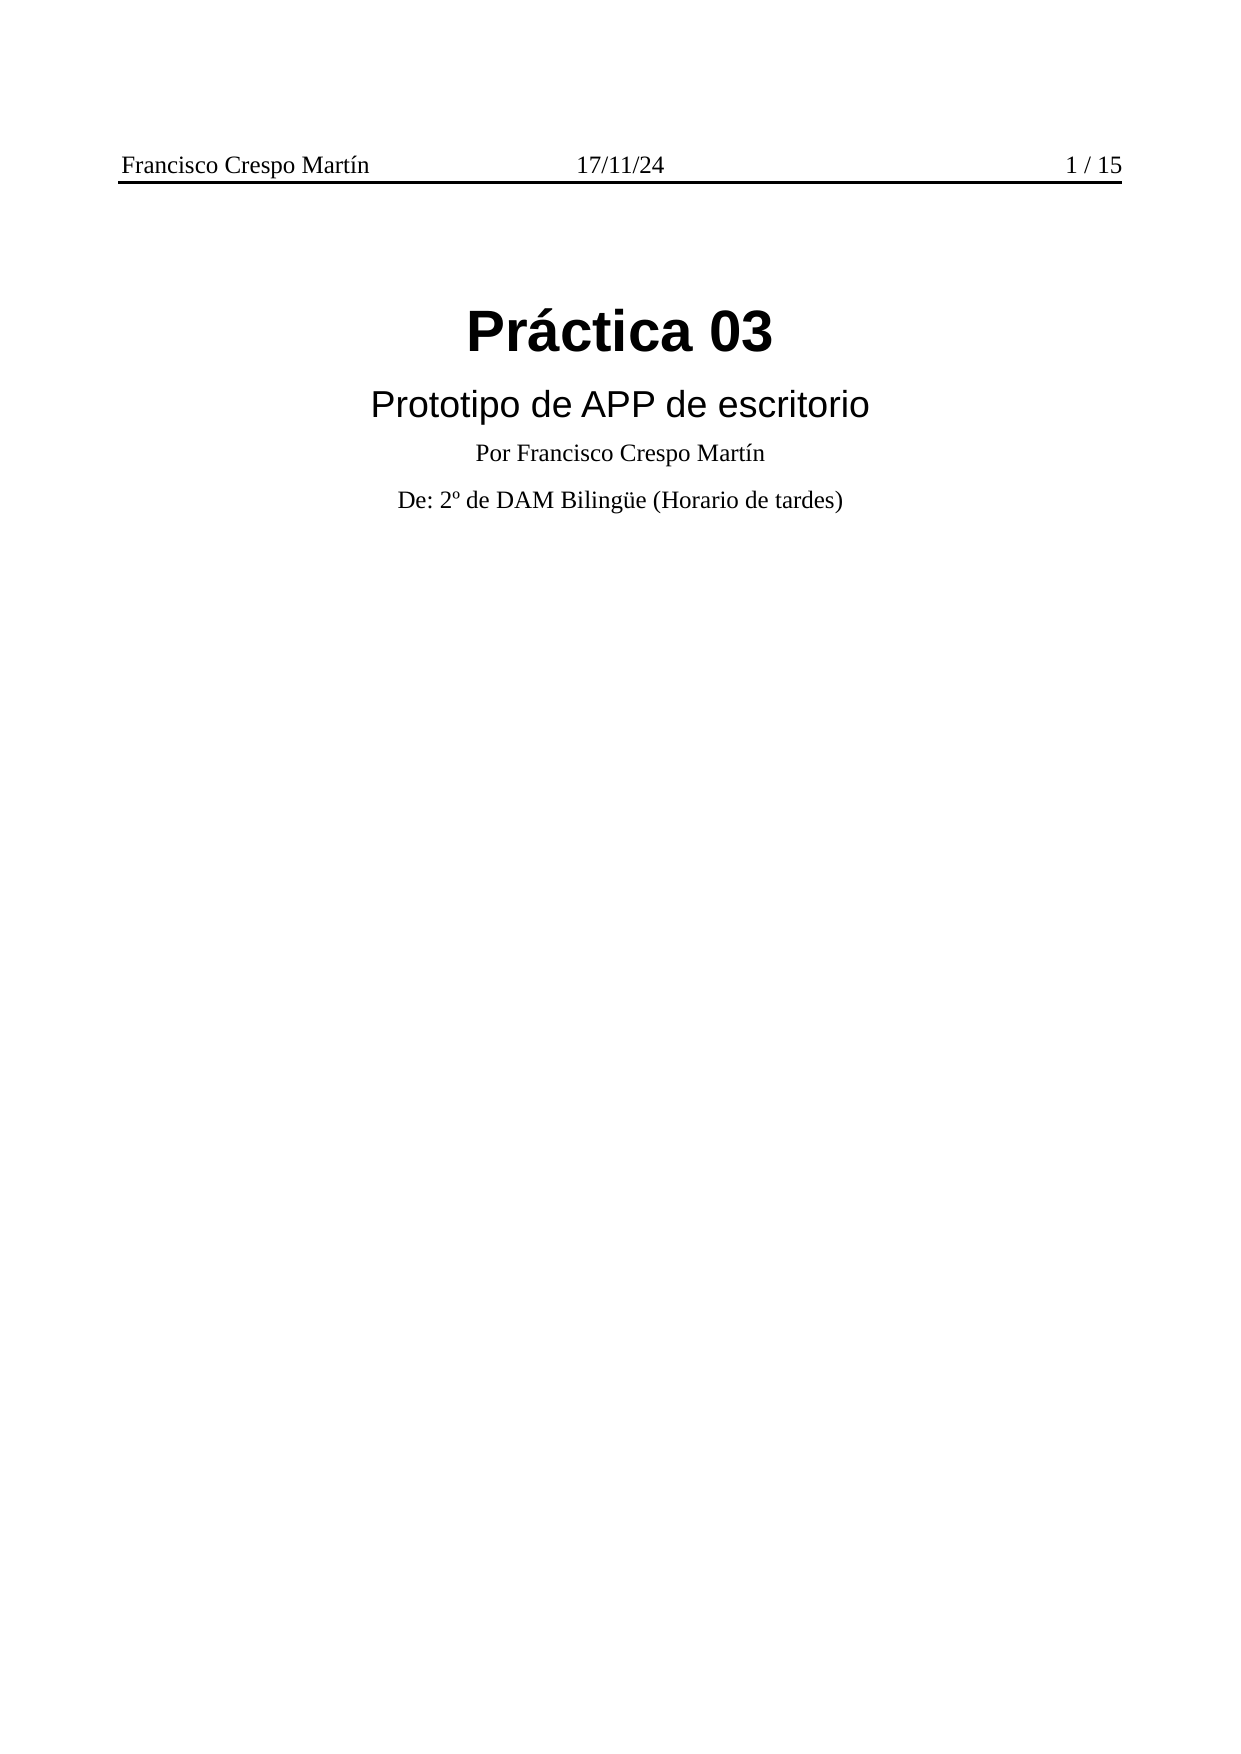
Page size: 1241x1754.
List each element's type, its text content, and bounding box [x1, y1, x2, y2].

text Por Francisco Crespo Martín [118, 438, 1122, 467]
subtitle Prototipo de APP de escritorio [118, 382, 1122, 426]
text De: 2º de DAM Bilingüe (Horario de tardes) [118, 486, 1122, 514]
title Práctica 03 [118, 297, 1122, 364]
